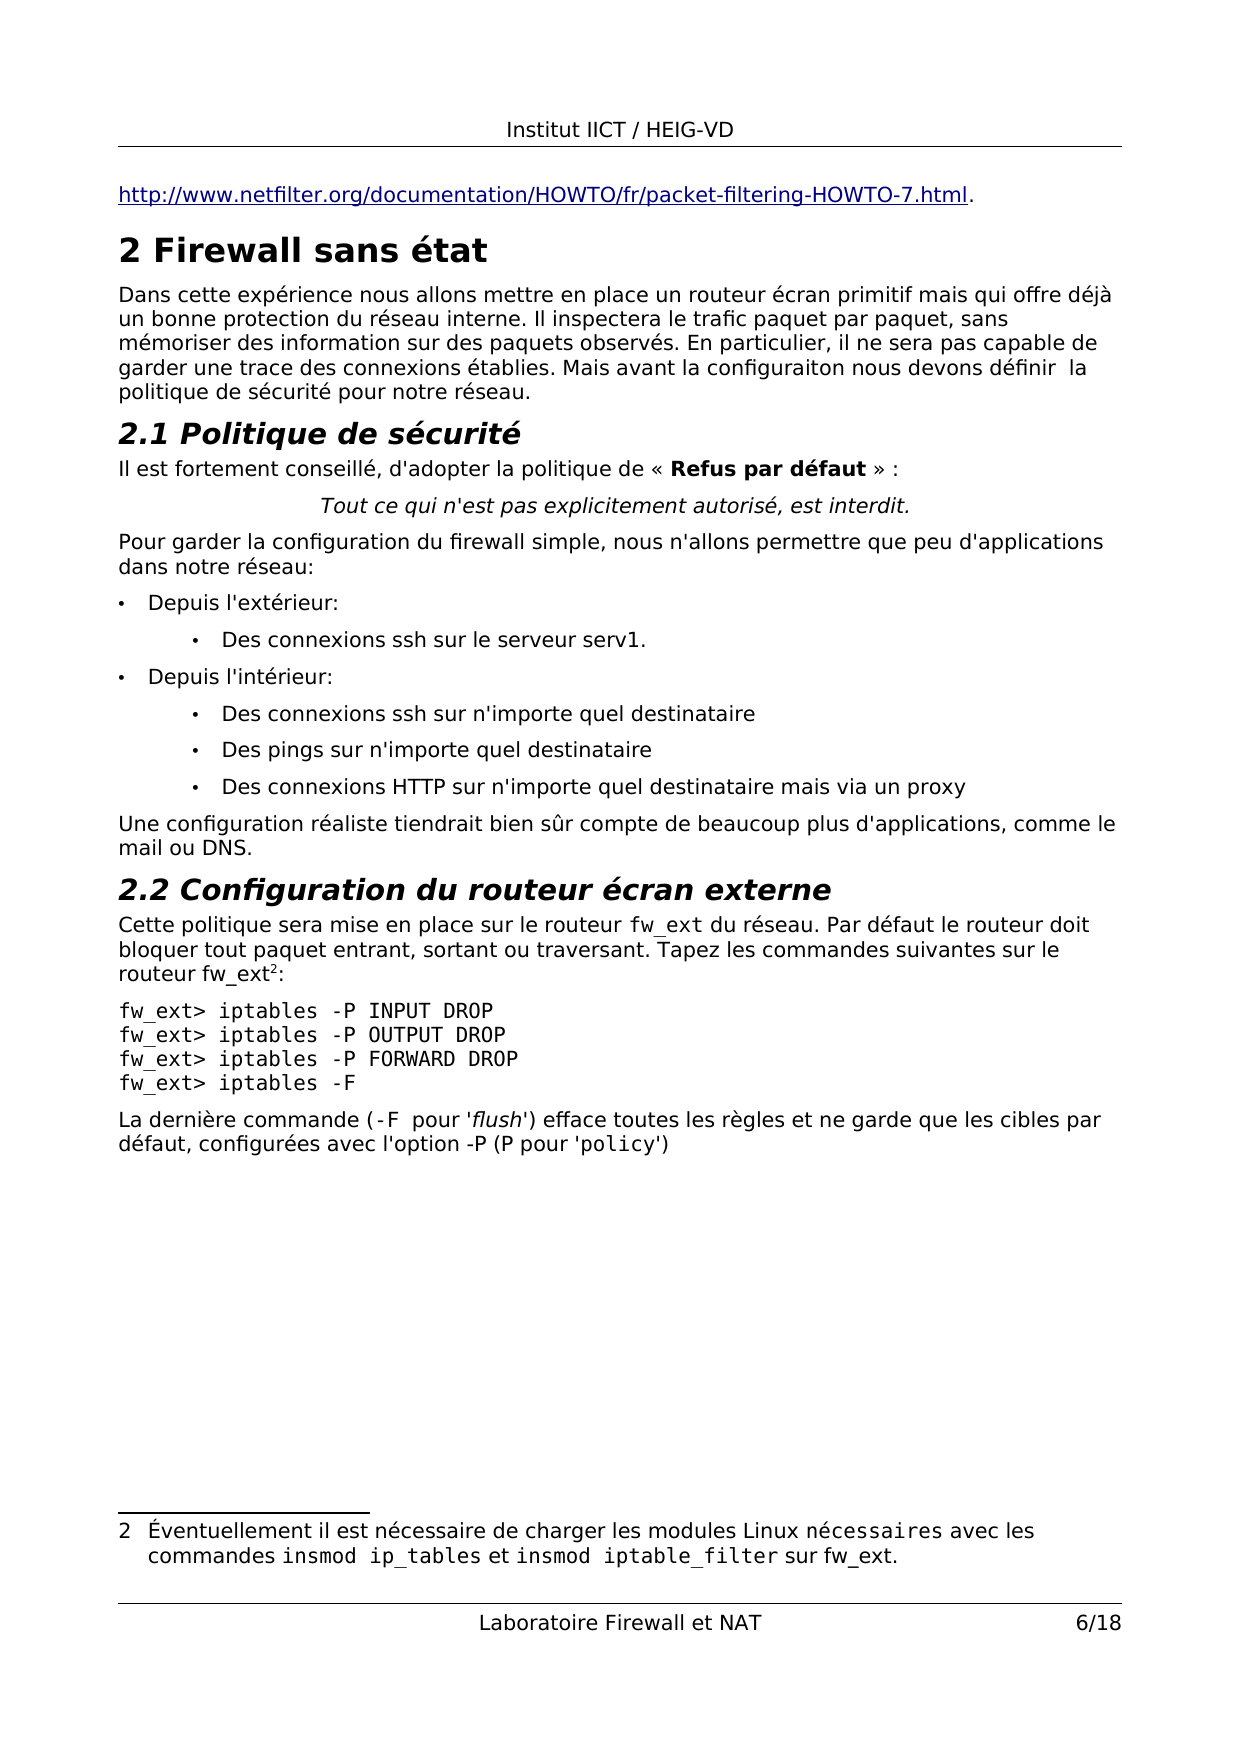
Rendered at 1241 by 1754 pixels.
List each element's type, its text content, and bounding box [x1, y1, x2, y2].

text Pour garder la configuration du firewall simple, nous n'allons permettre que peu d'applications dans notre réseau: [118, 531, 1122, 579]
text Éventuellement il est nécessaire de charger les modules Linux nécessaires avec les commandes insmod ip_tables et insmod iptable_filter sur fw_ext. [118, 1519, 1122, 1568]
subtitle Configuration du routeur écran externe [118, 873, 1122, 907]
list Des connexions HTTP sur n'importe quel destinataire mais via un proxy [192, 775, 1122, 800]
text Tout ce qui n'est pas explicitement autorisé, est interdit. [118, 494, 1122, 518]
text Une configuration réaliste tiendrait bien sûr compte de beaucoup plus d'applications, comme le mail ou DNS. [118, 812, 1122, 861]
list Depuis l'extérieur: [118, 592, 1122, 616]
text Dans cette expérience nous allons mettre en place un routeur écran primitif mais qui offre déjà un bonne protection du réseau interne. Il inspectera le trafic paquet par paquet, sans mémoriser des information sur des paquets observés. En particulier, il ne sera pas capable de garder une trace des connexions établies. Mais avant la configuraiton nous devons définir la politique de sécurité pour notre réseau. [118, 283, 1122, 404]
list Des connexions ssh sur le serveur serv1. [192, 628, 1122, 653]
subtitle Politique de sécurité [118, 417, 1122, 451]
text Cette politique sera mise en place sur le routeur fw_ext du réseau. Par défaut le routeur doit bloquer tout paquet entrant, sortant ou traversant. Tapez les commandes suivantes sur le routeur fw_ext: [118, 913, 1122, 986]
text Il est fortement conseillé, d'adopter la politique de « Refus par défaut » : [118, 457, 1122, 481]
subtitle Firewall sans état [118, 232, 1122, 271]
text La dernière commande (-F pour 'flush') efface toutes les règles et ne garde que les cibles par défaut, configurées avec l'option -P (P pour 'policy') [118, 1108, 1122, 1157]
text fw_ext> iptables -P INPUT DROP fw_ext> iptables -P OUTPUT DROP fw_ext> iptables -P FORWARD DROP fw_ext> iptables -F [118, 999, 1122, 1096]
list Des connexions ssh sur n'importe quel destinataire [192, 702, 1122, 726]
text http://www.netfilter.org/documentation/HOWTO/fr/packet-filtering-HOWTO-7.html. [118, 183, 1122, 207]
list Des pings sur n'importe quel destinataire [192, 739, 1122, 763]
list Depuis l'intérieur: [118, 665, 1122, 689]
